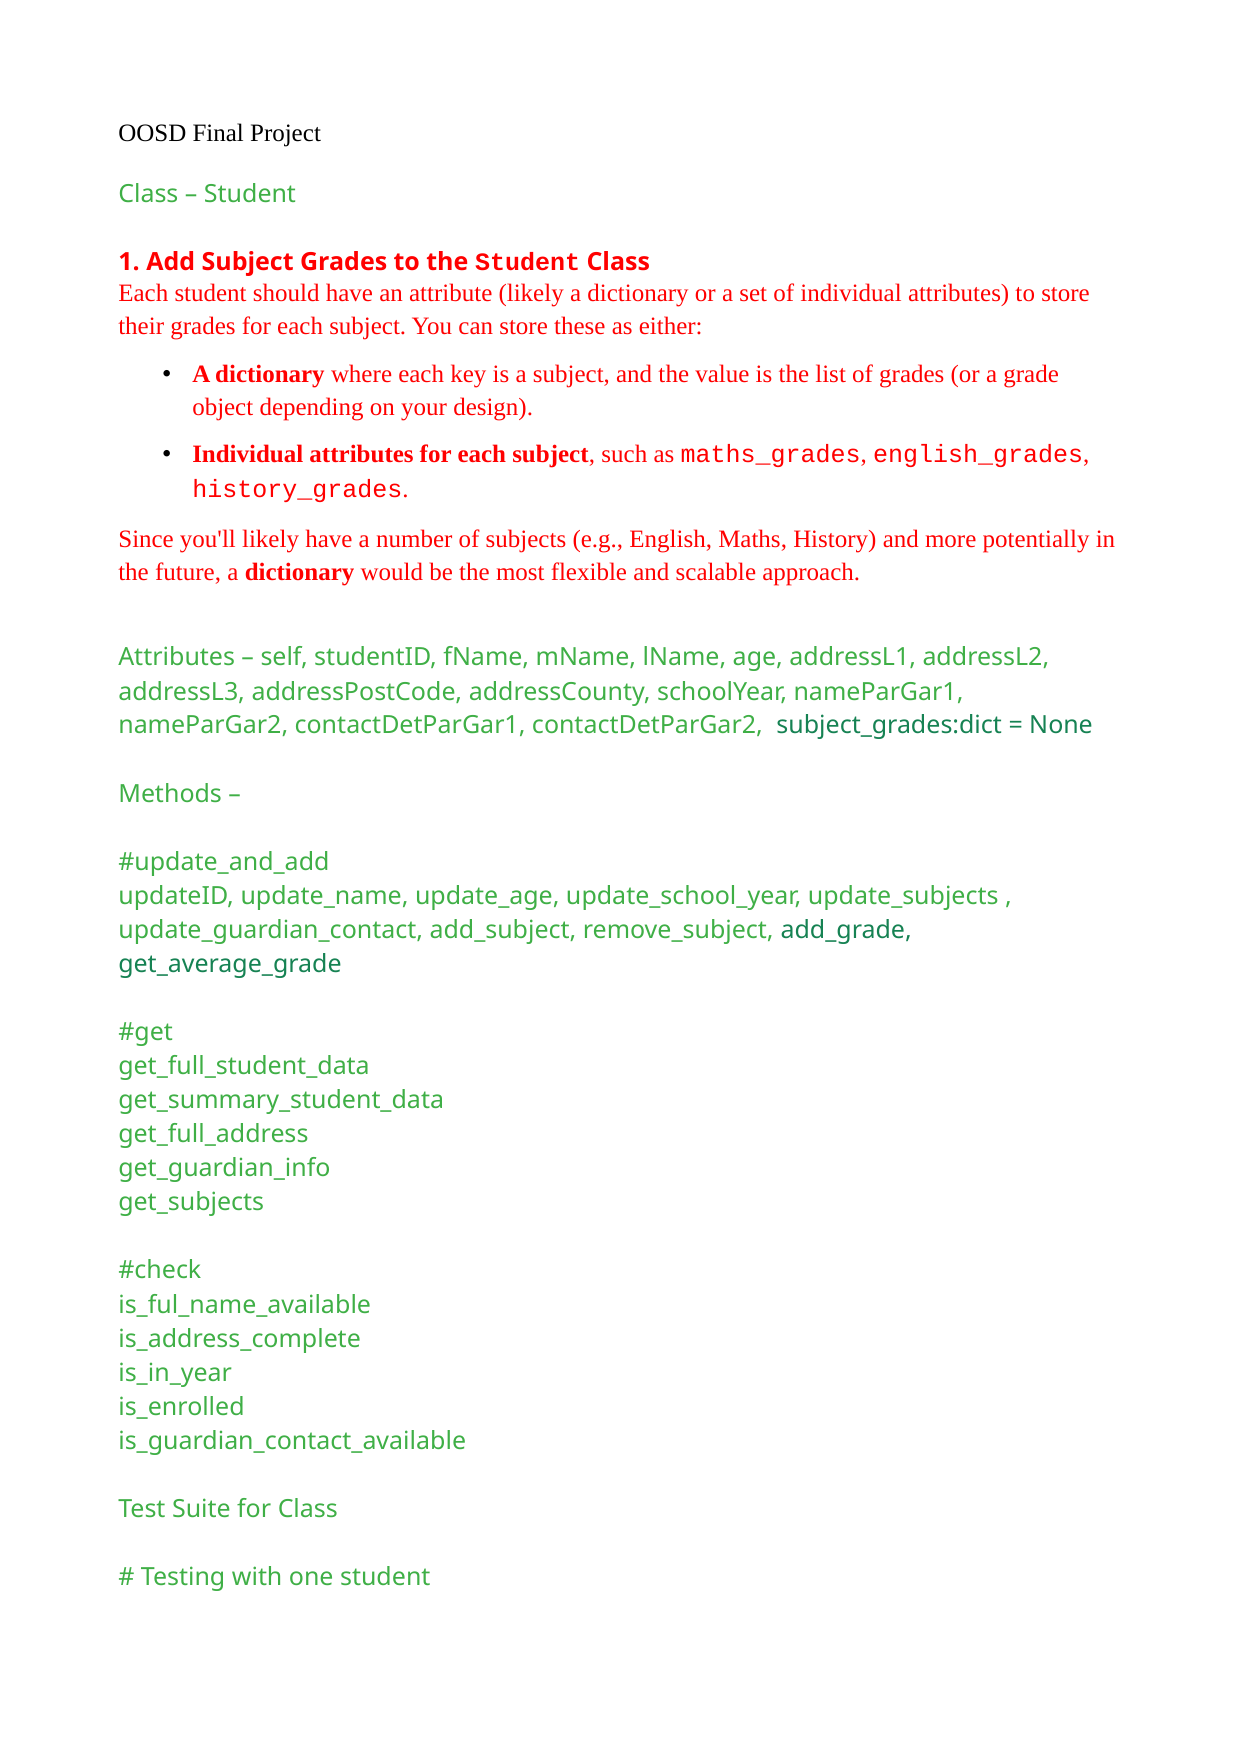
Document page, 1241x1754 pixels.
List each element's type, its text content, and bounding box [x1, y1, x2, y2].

text is_enrolled [118, 1388, 1122, 1422]
text get_guardian_info [118, 1150, 1122, 1184]
text Methods – [118, 775, 1122, 809]
text # Testing with one student [118, 1559, 1122, 1593]
text get_full_address [118, 1116, 1122, 1150]
text Each student should have an attribute (likely a dictionary or a set of individual attributes) to store their grades for each subject. You can store these as either: [118, 278, 1122, 340]
text get_summary_student_data [118, 1082, 1122, 1116]
text #update_and_add [118, 843, 1122, 877]
text get_subjects [118, 1184, 1122, 1218]
text updateID, update_name, update_age, update_school_year, update_subjects , update_guardian_contact, add_subject, remove_subject, add_grade, get_average_grade [118, 877, 1122, 980]
text OOSD Final Project [118, 118, 1122, 147]
text is_address_complete [118, 1320, 1122, 1354]
text Class – Student [118, 176, 1122, 210]
text get_full_student_data [118, 1048, 1122, 1082]
text #get [118, 1014, 1122, 1048]
text Since you'll likely have a number of subjects (e.g., English, Maths, History) and more potentially in the future, a dictionary would be the most flexible and scalable approach. [118, 524, 1122, 586]
text Test Suite for Class [118, 1491, 1122, 1525]
text Attributes – self, studentID, fName, mName, lName, age, addressL1, addressL2, addressL3, addressPostCode, addressCounty, schoolYear, nameParGar1, nameParGar2, contactDetParGar1, contactDetParGar2, subject_grades:dict = None [118, 639, 1122, 741]
list A dictionary where each key is a subject, and the value is the list of grades (or a grade object depending on your design). [162, 359, 1122, 420]
list Individual attributes for each subject, such as maths_grades, english_grades, history_grades. [162, 439, 1122, 505]
text is_in_year [118, 1354, 1122, 1388]
text is_guardian_contact_available [118, 1422, 1122, 1457]
subtitle 1. Add Subject Grades to the Student Class [118, 244, 1122, 278]
text #check [118, 1252, 1122, 1286]
text is_ful_name_available [118, 1286, 1122, 1320]
